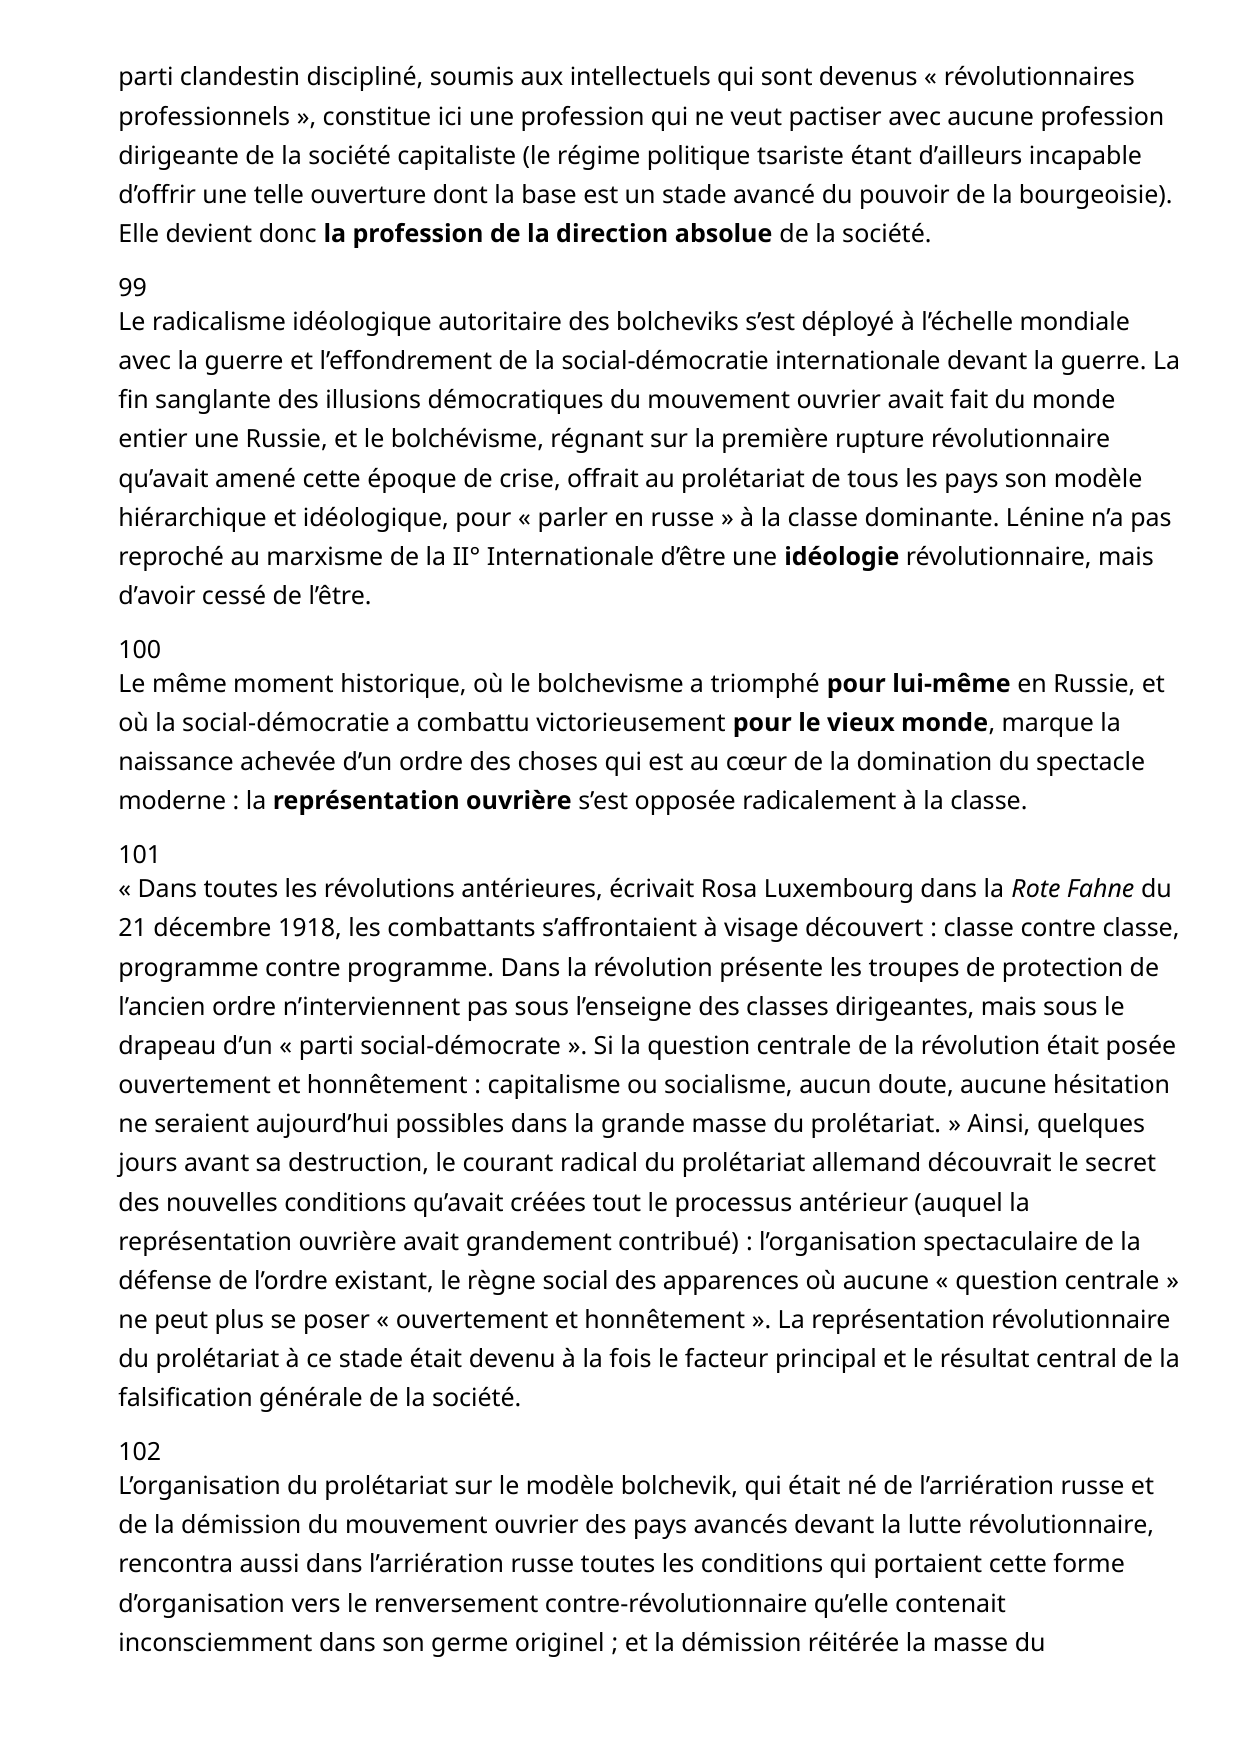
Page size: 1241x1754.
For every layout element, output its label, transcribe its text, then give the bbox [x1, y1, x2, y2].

text 99 [118, 269, 1181, 303]
text 100 [118, 631, 1181, 666]
text 101 [118, 837, 1181, 871]
text L’organisation du prolétariat sur le modèle bolchevik, qui était né de l’arriération russe et de la démission du mouvement ouvrier des pays avancés devant la lutte révolutionnaire, rencontra aussi dans l’arriération russe toutes les conditions qui portaient cette forme d’organisation vers le renversement contre-révolutionnaire qu’elle contenait inconsciemment dans son germe originel ; et la démission réitérée la masse du [118, 1468, 1181, 1658]
text parti clandestin discipliné, soumis aux intellectuels qui sont devenus « révolutionnaires professionnels », constitue ici une profession qui ne veut pactiser avec aucune profession dirigeante de la société capitaliste (le régime politique tsariste étant d’ailleurs incapable d’offrir une telle ouverture dont la base est un stade avancé du pouvoir de la bourgeoisie). Elle devient donc la profession de la direction absolue de la société. [118, 59, 1181, 250]
text 102 [118, 1434, 1181, 1468]
text Le radicalisme idéologique autoritaire des bolcheviks s’est déployé à l’échelle mondiale avec la guerre et l’effondrement de la social-démocratie internationale devant la guerre. La fin sanglante des illusions démocratiques du mouvement ouvrier avait fait du monde entier une Russie, et le bolchévisme, régnant sur la première rupture révolutionnaire qu’avait amené cette époque de crise, offrait au prolétariat de tous les pays son modèle hiérarchique et idéologique, pour « parler en russe » à la classe dominante. Lénine n’a pas reproché au marxisme de la II° Internationale d’être une idéologie révolutionnaire, mais d’avoir cessé de l’être. [118, 303, 1181, 612]
text « Dans toutes les révolutions antérieures, écrivait Rosa Luxembourg dans la Rote Fahne du 21 décembre 1918, les combattants s’affrontaient à visage découvert : classe contre classe, programme contre programme. Dans la révolution présente les troupes de protection de l’ancien ordre n’interviennent pas sous l’enseigne des classes dirigeantes, mais sous le drapeau d’un « parti social-démocrate ». Si la question centrale de la révolution était posée ouvertement et honnêtement : capitalisme ou socialisme, aucun doute, aucune hésitation ne seraient aujourd’hui possibles dans la grande masse du prolétariat. » Ainsi, quelques jours avant sa destruction, le courant radical du prolétariat allemand découvrait le secret des nouvelles conditions qu’avait créées tout le processus antérieur (auquel la représentation ouvrière avait grandement contribué) : l’organisation spectaculaire de la défense de l’ordre existant, le règne social des apparences où aucune « question centrale » ne peut plus se poser « ouvertement et honnêtement ». La représentation révolutionnaire du prolétariat à ce stade était devenu à la fois le facteur principal et le résultat central de la falsification générale de la société. [118, 871, 1181, 1414]
text Le même moment historique, où le bolchevisme a triomphé pour lui-même en Russie, et où la social-démocratie a combattu victorieusement pour le vieux monde, marque la naissance achevée d’un ordre des choses qui est au cœur de la domination du spectacle moderne : la représentation ouvrière s’est opposée radicalement à la classe. [118, 666, 1181, 817]
